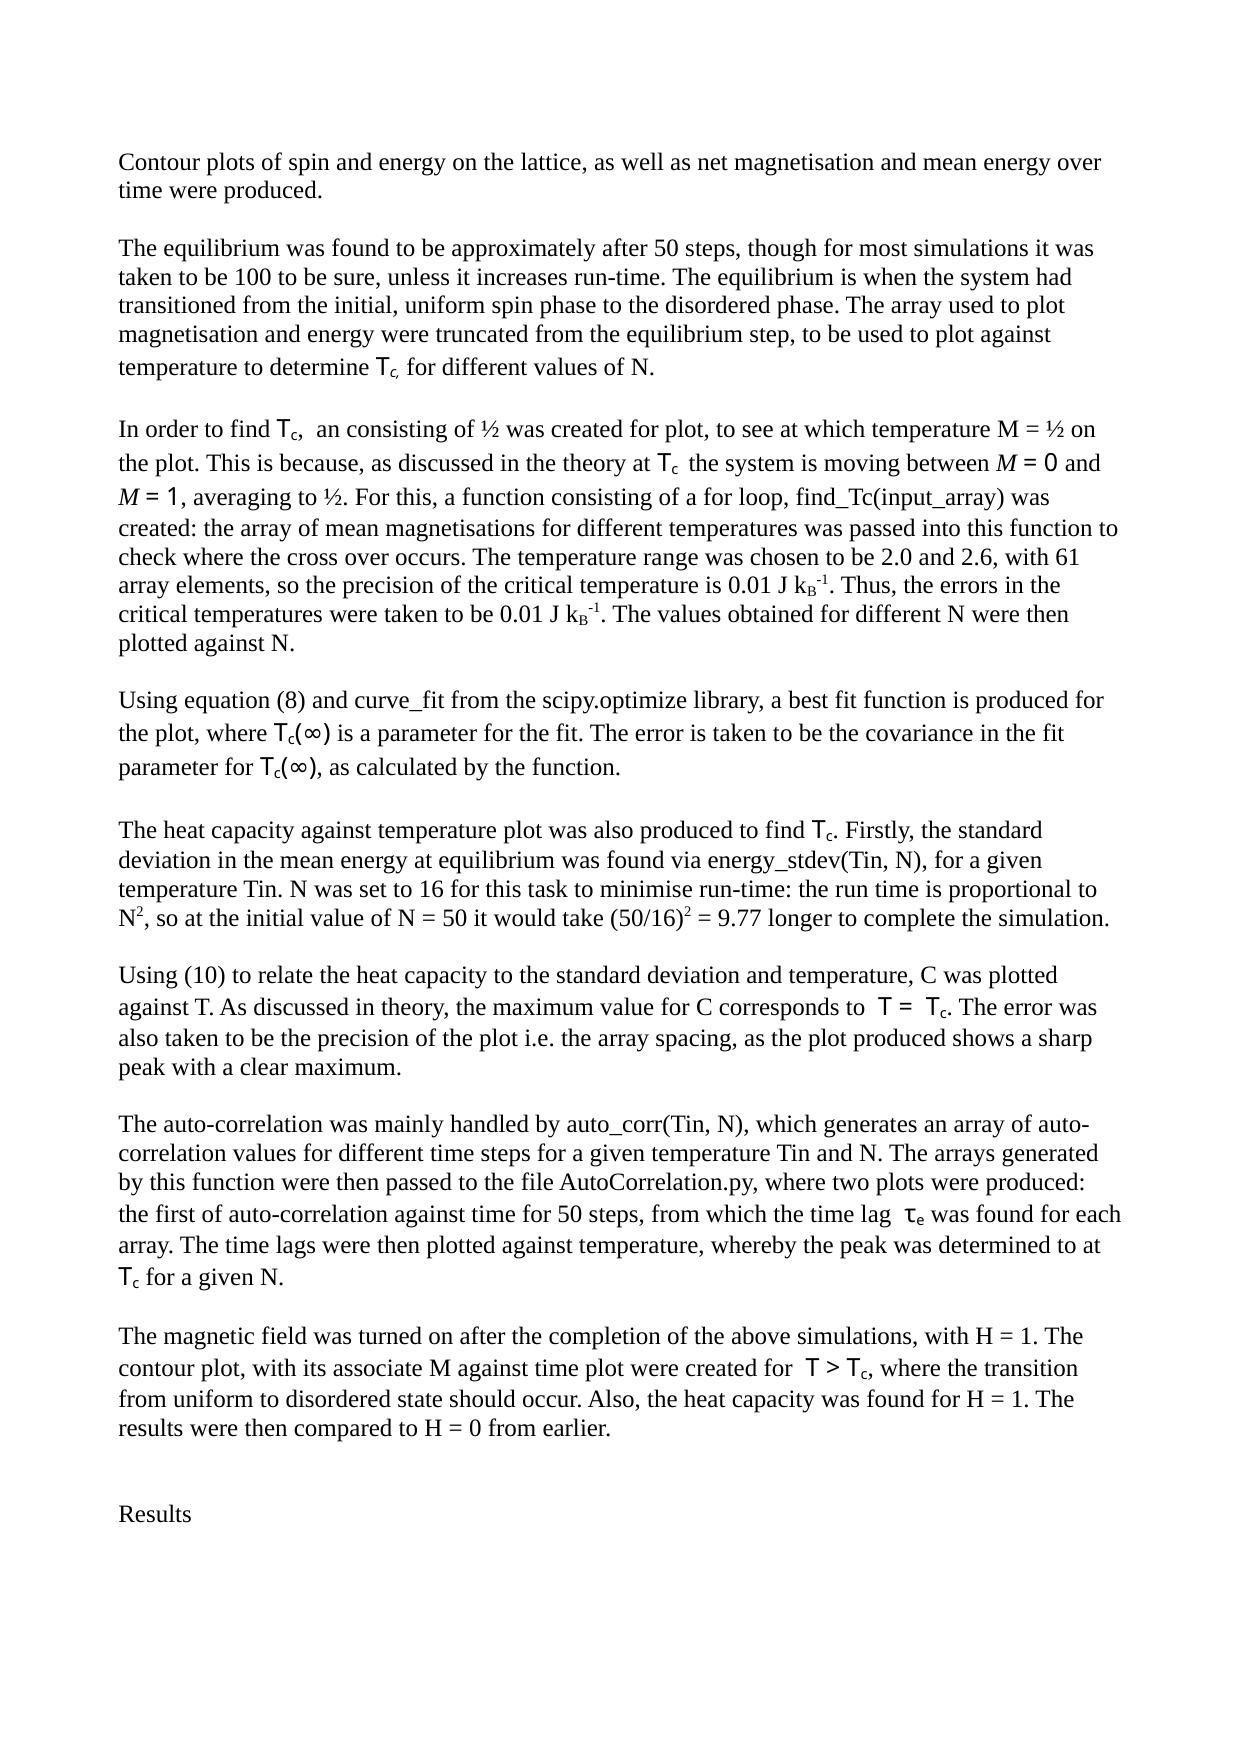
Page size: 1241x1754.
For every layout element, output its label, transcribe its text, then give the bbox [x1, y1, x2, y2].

text The auto-correlation was mainly handled by auto_corr(Tin, N), which generates an array of auto-correlation values for different time steps for a given temperature Tin and N. The arrays generated by this function were then passed to the file AutoCorrelation.py, where two plots were produced: the first of auto-correlation against time for 50 steps, from which the time lag τe was found for each array. The time lags were then plotted against temperature, whereby the peak was determined to at Tc for a given N. [118, 1109, 1122, 1292]
text In order to find Tc, an consisting of ½ was created for plot, to see at which temperature M = ½ on the plot. This is because, as discussed in the theory at Tc the system is moving between M = 0 and M = 1, averaging to ½. For this, a function consisting of a for loop, find_Tc(input_array) was created: the array of mean magnetisations for different temperatures was passed into this function to check where the cross over occurs. The temperature range was chosen to be 2.0 and 2.6, with 61 array elements, so the precision of the critical temperature is 0.01 J kB-1. Thus, the errors in the critical temperatures were taken to be 0.01 J kB-1. The values obtained for different N were then plotted against N. [118, 411, 1122, 657]
text Contour plots of spin and energy on the lattice, as well as net magnetisation and mean energy over time were produced. [118, 147, 1122, 204]
text Using equation (8) and curve_fit from the scipy.optimize library, a best fit function is produced for the plot, where Tc(∞) is a parameter for the fit. The error is taken to be the covariance in the fit parameter for Tc(∞), as calculated by the function. [118, 686, 1122, 782]
text Results [118, 1499, 1122, 1528]
text The equilibrium was found to be approximately after 50 steps, though for most simulations it was taken to be 100 to be sure, unless it increases run-time. The equilibrium is when the system had transitioned from the initial, uniform spin phase to the disordered phase. The array used to plot magnetisation and energy were truncated from the equilibrium step, to be used to plot against temperature to determine Tc, for different values of N. [118, 233, 1122, 382]
text The magnetic field was turned on after the completion of the above simulations, with H = 1. The contour plot, with its associate M against time plot were created for T > Tc, where the transition from uniform to disordered state should occur. Also, the heat capacity was found for H = 1. The results were then compared to H = 0 from earlier. [118, 1321, 1122, 1442]
text The heat capacity against temperature plot was also produced to find Tc. Firstly, the standard deviation in the mean energy at equilibrium was found via energy_stdev(Tin, N), for a given temperature Tin. N was set to 16 for this task to minimise run-time: the run time is proportional to N2, so at the initial value of N = 50 it would take (50/16)2 = 9.77 longer to complete the simulation. [118, 811, 1122, 932]
text Using (10) to relate the heat capacity to the standard deviation and temperature, C was plotted against T. As discussed in theory, the maximum value for C corresponds to T = Tc. The error was also taken to be the precision of the plot i.e. the array spacing, as the plot produced shows a sharp peak with a clear maximum. [118, 960, 1122, 1081]
